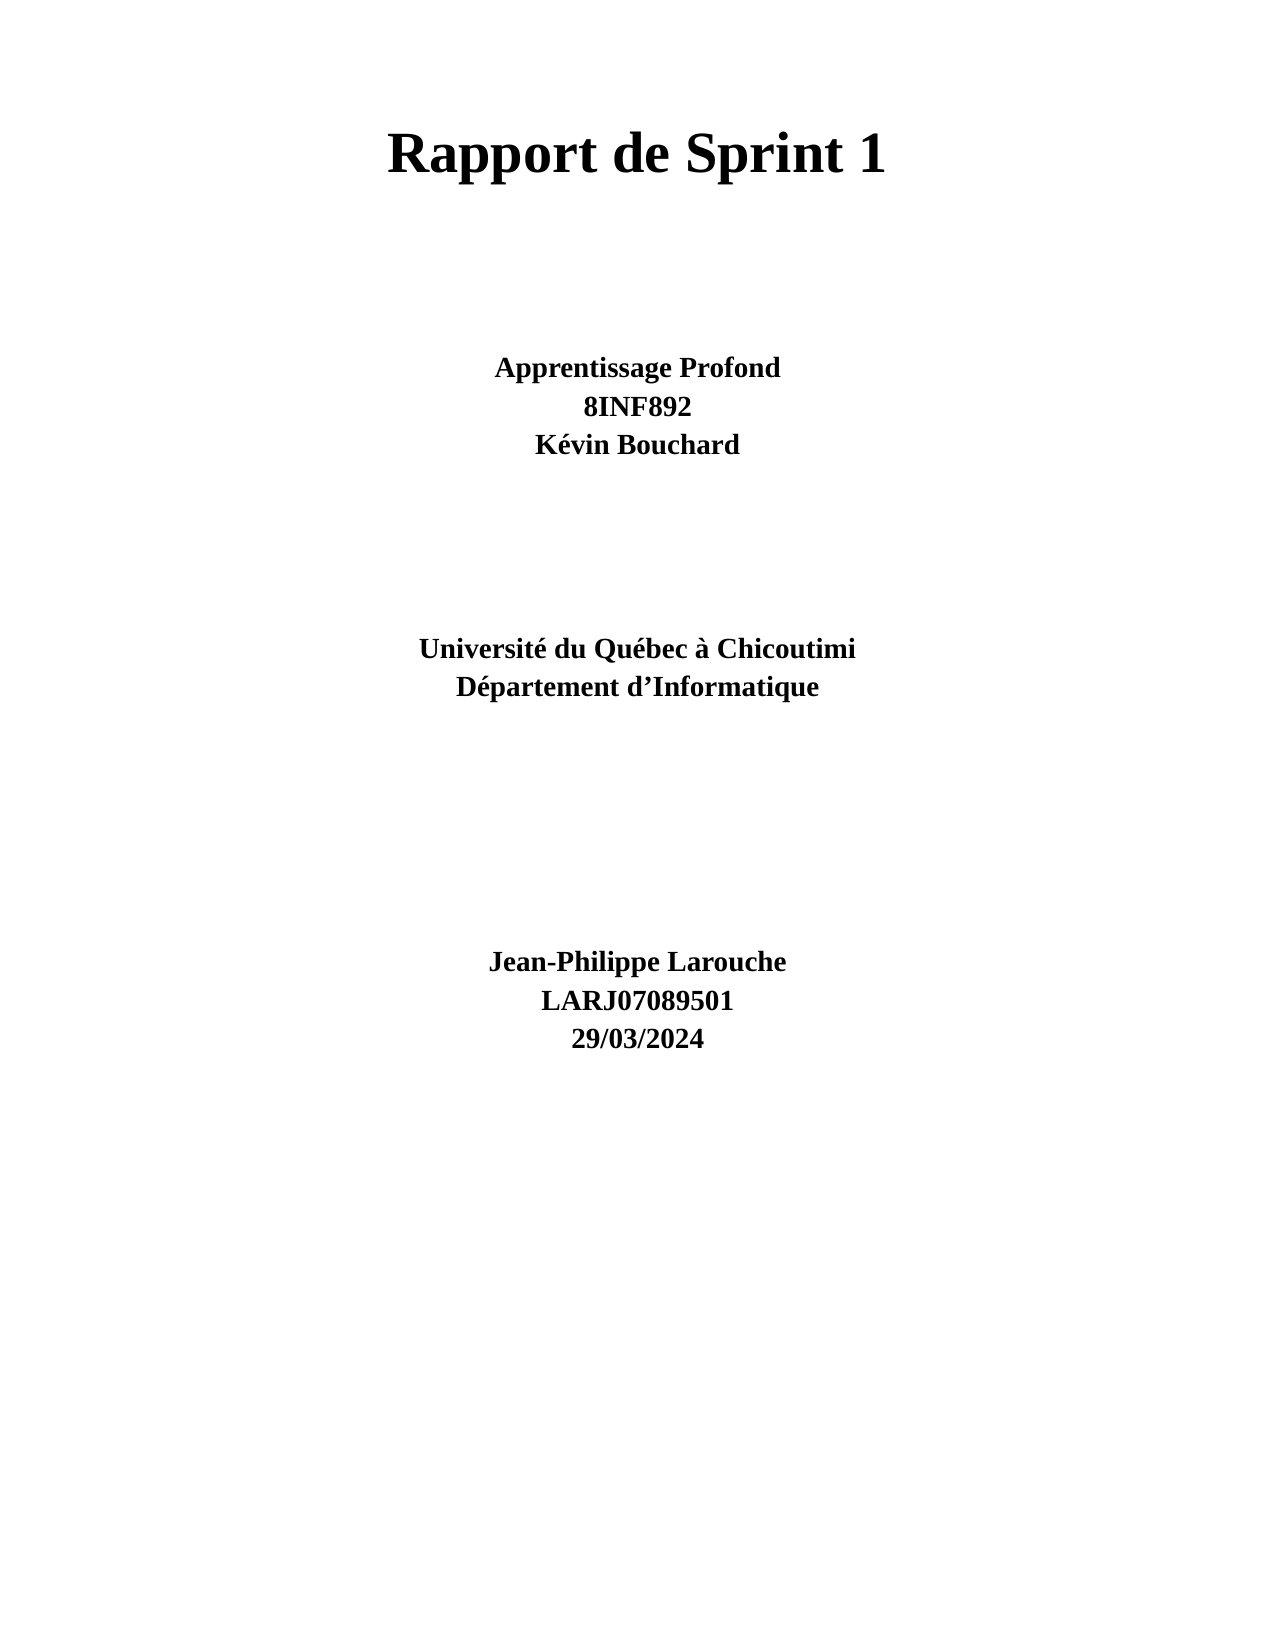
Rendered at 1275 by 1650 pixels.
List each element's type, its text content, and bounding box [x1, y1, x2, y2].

text Jean-Philippe Larouche [116, 944, 1159, 978]
text Kévin Bouchard [116, 427, 1159, 461]
text Université du Québec à Chicoutimi [116, 631, 1159, 664]
text Apprentissage Profond [116, 350, 1159, 384]
text LARJ07089501 [116, 983, 1159, 1016]
text Département d’Informatique [116, 669, 1159, 841]
text 29/03/2024 [116, 1021, 1159, 1055]
text Rapport de Sprint 1 [116, 118, 1159, 185]
text 8INF892 [116, 389, 1159, 422]
